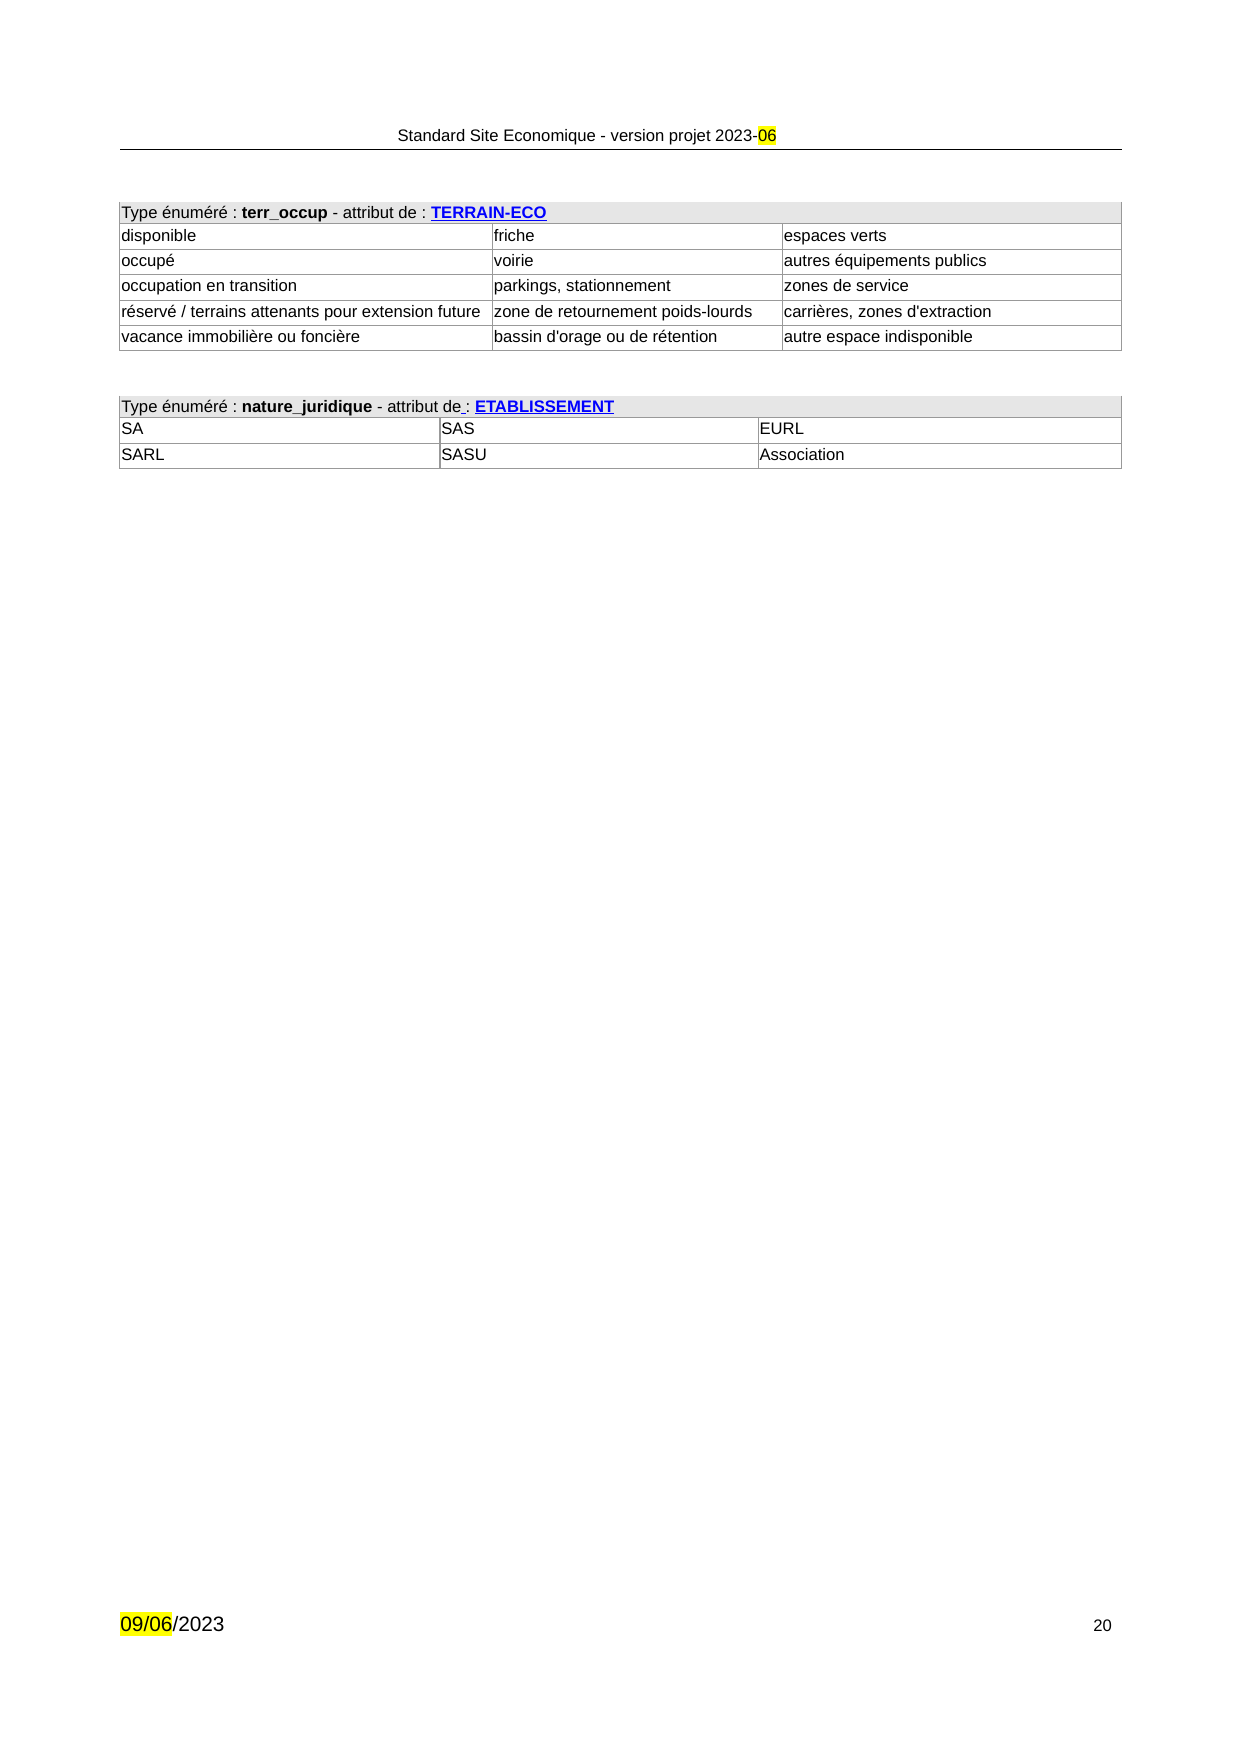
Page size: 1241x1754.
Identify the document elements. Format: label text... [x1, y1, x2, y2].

table_cell réservé / terrains attenants pour extension future [120, 301, 492, 325]
table_cell voirie [493, 250, 782, 274]
table_cell parkings, stationnement [493, 275, 782, 299]
table_cell autres équipements publics [783, 250, 1121, 274]
table_cell Association [759, 444, 1121, 468]
table_cell SARL [120, 444, 439, 468]
table_cell SASU [441, 444, 758, 468]
table_cell autre espace indisponible [783, 326, 1121, 350]
table_cell SA [120, 418, 439, 442]
table_cell friche [493, 224, 782, 249]
table_cell zones de service [783, 275, 1121, 299]
table_header Type énuméré : terr_occup - attribut de : TERRAIN-ECO [120, 202, 1121, 223]
table_cell occupé [120, 250, 492, 274]
table_cell EURL [759, 418, 1121, 442]
table_cell SAS [441, 418, 758, 442]
table_cell bassin d'orage ou de rétention [493, 326, 782, 350]
table_cell zone de retournement poids-lourds [493, 301, 782, 325]
table_cell espaces verts [783, 224, 1121, 249]
table_cell carrières, zones d'extraction [783, 301, 1121, 325]
table_cell vacance immobilière ou foncière [120, 326, 492, 350]
table_header Type énuméré : nature_juridique - attribut de : ETABLISSEMENT [120, 396, 1121, 417]
table_cell disponible [120, 224, 492, 249]
table_cell occupation en transition [120, 275, 492, 299]
